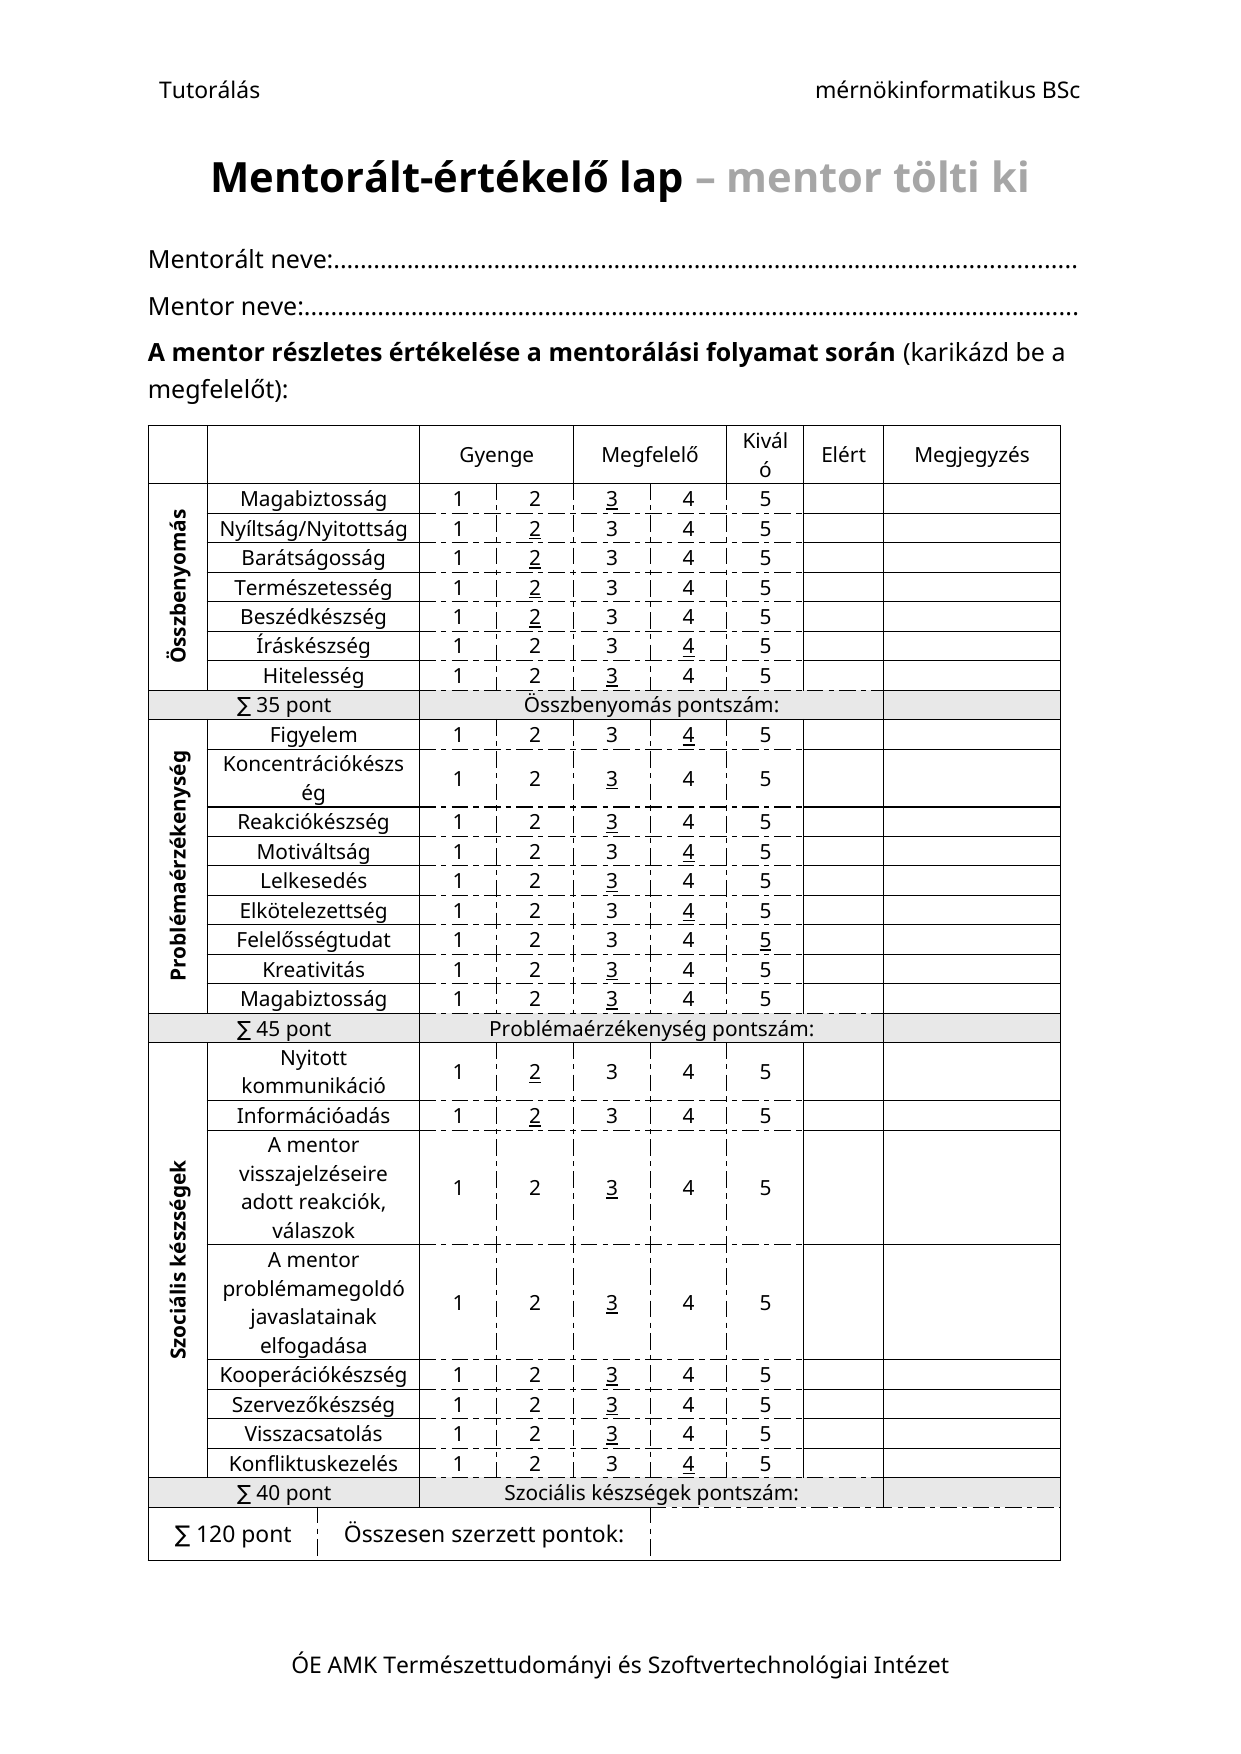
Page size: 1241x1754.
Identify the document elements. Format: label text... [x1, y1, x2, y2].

table_cell Felelősségtudat [208, 925, 419, 954]
table_cell 1 [420, 1389, 497, 1418]
table_cell 3 [573, 924, 650, 954]
table_cell [804, 1360, 883, 1389]
table_cell 3 [573, 484, 650, 513]
text A mentor részletes értékelése a mentorálási folyamat során (karikázd be a megfelelőt): [148, 335, 1093, 406]
table_cell 4 [650, 1100, 727, 1129]
table_cell 2 [497, 720, 573, 748]
table_cell 5 [727, 660, 803, 689]
table_cell Nyíltság/Nyitottság [208, 514, 419, 542]
table_cell [804, 984, 883, 1013]
table_cell Szociális készségek [149, 1043, 207, 1477]
table_cell 5 [727, 1244, 803, 1359]
table_cell 5 [727, 895, 803, 924]
table_cell 4 [650, 1043, 727, 1100]
table_cell 2 [497, 1389, 573, 1418]
table_cell Íráskészség [208, 632, 419, 660]
table_header Megjegyzés [884, 426, 1060, 483]
table_cell 4 [650, 954, 727, 983]
table_cell Reakciókészség [208, 808, 419, 836]
table_cell [804, 543, 883, 572]
table_cell ∑ 45 pont [149, 1014, 419, 1042]
table_cell A mentor problémamegoldó javaslatainak elfogadása [208, 1245, 419, 1359]
table_cell 3 [573, 895, 650, 924]
table_header Elért [804, 426, 883, 483]
table_cell [804, 573, 883, 601]
table_cell 2 [497, 806, 573, 836]
table_cell 1 [420, 513, 497, 542]
table_cell 3 [573, 572, 650, 601]
table_cell [804, 1043, 883, 1100]
table_cell 5 [727, 806, 803, 836]
table_cell 5 [727, 1130, 803, 1244]
table_cell 1 [420, 895, 497, 924]
table_cell 1 [420, 720, 497, 748]
table_cell 1 [420, 865, 497, 895]
table_cell 2 [497, 1130, 573, 1244]
table_cell [884, 720, 1060, 748]
table_cell 3 [573, 983, 650, 1013]
table_cell 4 [650, 542, 727, 572]
table_cell [804, 925, 883, 954]
table_cell A mentor visszajelzéseire adott reakciók, válaszok [208, 1131, 419, 1244]
table_cell 1 [420, 631, 497, 660]
table_cell 4 [650, 484, 727, 513]
table_cell Magabiztosság [208, 984, 419, 1013]
table_cell [884, 1390, 1060, 1418]
table_cell 1 [420, 660, 497, 689]
table_cell [804, 866, 883, 895]
table_cell Barátságosság [208, 543, 419, 572]
table_cell [804, 514, 883, 542]
table_cell 2 [497, 542, 573, 572]
table_cell [884, 1014, 1060, 1042]
table_cell 5 [727, 1389, 803, 1418]
table_cell 3 [573, 836, 650, 865]
table_cell 2 [497, 749, 573, 806]
table_cell [804, 896, 883, 924]
table_cell [884, 896, 1060, 924]
table_cell [884, 632, 1060, 660]
table_cell 5 [727, 513, 803, 542]
table_cell [804, 837, 883, 865]
table_cell 3 [573, 1448, 650, 1477]
table_header Gyenge [420, 426, 573, 483]
table_cell [884, 484, 1060, 513]
table_cell [804, 1390, 883, 1418]
table_cell 1 [420, 572, 497, 601]
table_cell 5 [727, 1100, 803, 1129]
text Mentorált-értékelő lap – mentor tölti ki [148, 148, 1093, 204]
table_cell [884, 955, 1060, 983]
table_cell 1 [420, 954, 497, 983]
table_cell 4 [650, 983, 727, 1013]
table_cell [804, 720, 883, 748]
table_cell 1 [420, 924, 497, 954]
table_cell [804, 955, 883, 983]
table_cell 2 [497, 1448, 573, 1477]
table_cell [804, 484, 883, 513]
table_cell 3 [573, 806, 650, 836]
table_cell [804, 1101, 883, 1129]
table_cell 3 [573, 1418, 650, 1448]
table_cell 5 [727, 983, 803, 1013]
table_cell [884, 1043, 1060, 1100]
table_cell 4 [650, 720, 727, 748]
table_cell 3 [573, 865, 650, 895]
table_cell 2 [497, 513, 573, 542]
table_cell 1 [420, 484, 497, 513]
table_cell 5 [727, 601, 803, 631]
table_cell 5 [727, 1043, 803, 1100]
table_cell [884, 1131, 1060, 1244]
table_cell 4 [650, 1359, 727, 1389]
table_cell Összesen szerzett pontok: [318, 1508, 650, 1560]
table_cell 4 [650, 924, 727, 954]
table_cell [804, 1449, 883, 1477]
table_cell [804, 808, 883, 836]
table_cell 4 [650, 1448, 727, 1477]
table_cell 3 [573, 1100, 650, 1129]
table_cell 2 [497, 1418, 573, 1448]
table_cell 2 [497, 865, 573, 895]
table_cell [884, 984, 1060, 1013]
table_cell [804, 750, 883, 806]
table_cell 2 [497, 954, 573, 983]
table_cell 4 [650, 660, 727, 689]
table_cell 5 [727, 865, 803, 895]
table_cell [650, 1507, 1060, 1560]
table_header [149, 426, 207, 483]
table_cell 3 [573, 1043, 650, 1100]
table_cell 1 [420, 983, 497, 1013]
table_cell Természetesség [208, 573, 419, 601]
table_cell 3 [573, 542, 650, 572]
table_cell 3 [573, 1389, 650, 1418]
table_cell 5 [727, 631, 803, 660]
table_cell 4 [650, 836, 727, 865]
table_cell 4 [650, 865, 727, 895]
table_cell 1 [420, 1130, 497, 1244]
table_cell Kooperációkészség [208, 1360, 419, 1389]
table_cell [884, 543, 1060, 572]
table_cell [804, 1419, 883, 1448]
table_cell Kreativitás [208, 955, 419, 983]
table_cell [884, 661, 1060, 689]
table_cell 1 [420, 542, 497, 572]
text Mentorált neve: [148, 242, 1093, 276]
table_cell Szociális készségek pontszám: [420, 1477, 883, 1507]
table_cell [884, 866, 1060, 895]
table_cell 3 [573, 1244, 650, 1359]
table_cell 3 [573, 954, 650, 983]
table_cell [884, 602, 1060, 631]
table_cell 5 [727, 542, 803, 572]
table_cell 3 [573, 1359, 650, 1389]
table_cell [884, 925, 1060, 954]
table_cell 2 [497, 572, 573, 601]
table_cell 4 [650, 749, 727, 806]
table_header Kiváló [727, 426, 803, 483]
table_cell Magabiztosság [208, 484, 419, 513]
table_cell [884, 837, 1060, 865]
text Mentor neve: [148, 288, 1093, 322]
table_cell 5 [727, 572, 803, 601]
table_cell ∑ 35 pont [149, 691, 419, 719]
table_cell 2 [497, 1043, 573, 1100]
table_cell Figyelem [208, 720, 419, 748]
table_cell [884, 1360, 1060, 1389]
table_cell 2 [497, 601, 573, 631]
table_cell [804, 1245, 883, 1359]
table_cell 5 [727, 1418, 803, 1448]
table_cell 1 [420, 1043, 497, 1100]
table_cell 1 [420, 749, 497, 806]
table_cell 1 [420, 1244, 497, 1359]
table_cell 5 [727, 1448, 803, 1477]
table_cell 4 [650, 1244, 727, 1359]
table_cell 4 [650, 572, 727, 601]
table_cell 4 [650, 631, 727, 660]
table_cell 3 [573, 601, 650, 631]
table_cell 4 [650, 1418, 727, 1448]
table_cell [884, 750, 1060, 806]
table_cell Beszédkészség [208, 602, 419, 631]
table_cell Problémaérzékenység pontszám: [420, 1013, 883, 1042]
table_cell Nyitott kommunikáció [208, 1043, 419, 1100]
table_cell 5 [727, 924, 803, 954]
table_cell 4 [650, 806, 727, 836]
table_cell [884, 573, 1060, 601]
table_cell Elkötelezettség [208, 896, 419, 924]
table_cell [884, 1449, 1060, 1477]
table_cell 3 [573, 1130, 650, 1244]
table_cell 4 [650, 895, 727, 924]
table_cell 5 [727, 720, 803, 748]
table_cell [884, 514, 1060, 542]
table_cell 2 [497, 895, 573, 924]
table_cell 4 [650, 513, 727, 542]
table_cell Összbenyomás pontszám: [420, 690, 883, 719]
table_cell [884, 808, 1060, 836]
table_cell 5 [727, 954, 803, 983]
table_cell Információadás [208, 1101, 419, 1129]
table_cell 4 [650, 601, 727, 631]
table_cell Hitelesség [208, 661, 419, 689]
table_cell 3 [573, 749, 650, 806]
table_cell 2 [497, 836, 573, 865]
table_cell Problémaérzékenység [149, 720, 207, 1013]
table_cell 3 [573, 660, 650, 689]
table_cell 1 [420, 1448, 497, 1477]
table_header Megfelelő [574, 426, 726, 483]
table_cell [884, 691, 1060, 719]
table_cell 3 [573, 513, 650, 542]
table_cell [884, 1419, 1060, 1448]
table_cell 2 [497, 1244, 573, 1359]
table_cell 1 [420, 1359, 497, 1389]
table_cell 2 [497, 660, 573, 689]
table_cell 1 [420, 601, 497, 631]
table_cell 2 [497, 631, 573, 660]
table_cell 3 [573, 631, 650, 660]
table_cell Koncentrációkészség [208, 750, 419, 806]
table_cell Visszacsatolás [208, 1419, 419, 1448]
table_cell 5 [727, 836, 803, 865]
table_cell ∑ 40 pont [149, 1478, 419, 1507]
table_cell 4 [650, 1130, 727, 1244]
table_cell 2 [497, 484, 573, 513]
table_cell [884, 1478, 1060, 1507]
table_cell [884, 1245, 1060, 1359]
table_cell ∑ 120 pont [149, 1508, 318, 1560]
table_cell [804, 661, 883, 689]
table_header [208, 426, 419, 483]
table_cell [884, 1101, 1060, 1129]
table_cell 5 [727, 1359, 803, 1389]
table_cell 5 [727, 749, 803, 806]
table_cell Konfliktuskezelés [208, 1449, 419, 1477]
table_cell [804, 1131, 883, 1244]
table_cell 1 [420, 1100, 497, 1129]
table_cell Motiváltság [208, 837, 419, 865]
table_cell 1 [420, 1418, 497, 1448]
table_cell 2 [497, 1100, 573, 1129]
table_cell 1 [420, 836, 497, 865]
table_cell 3 [573, 720, 650, 748]
table_cell Szervezőkészség [208, 1390, 419, 1418]
table_cell 2 [497, 983, 573, 1013]
table_cell 1 [420, 806, 497, 836]
table_cell [804, 632, 883, 660]
table_cell 5 [727, 484, 803, 513]
table_cell Lelkesedés [208, 866, 419, 895]
table_cell 2 [497, 1359, 573, 1389]
table_cell 4 [650, 1389, 727, 1418]
table_cell 2 [497, 924, 573, 954]
table_cell Összbenyomás [149, 484, 207, 689]
table_cell [804, 602, 883, 631]
